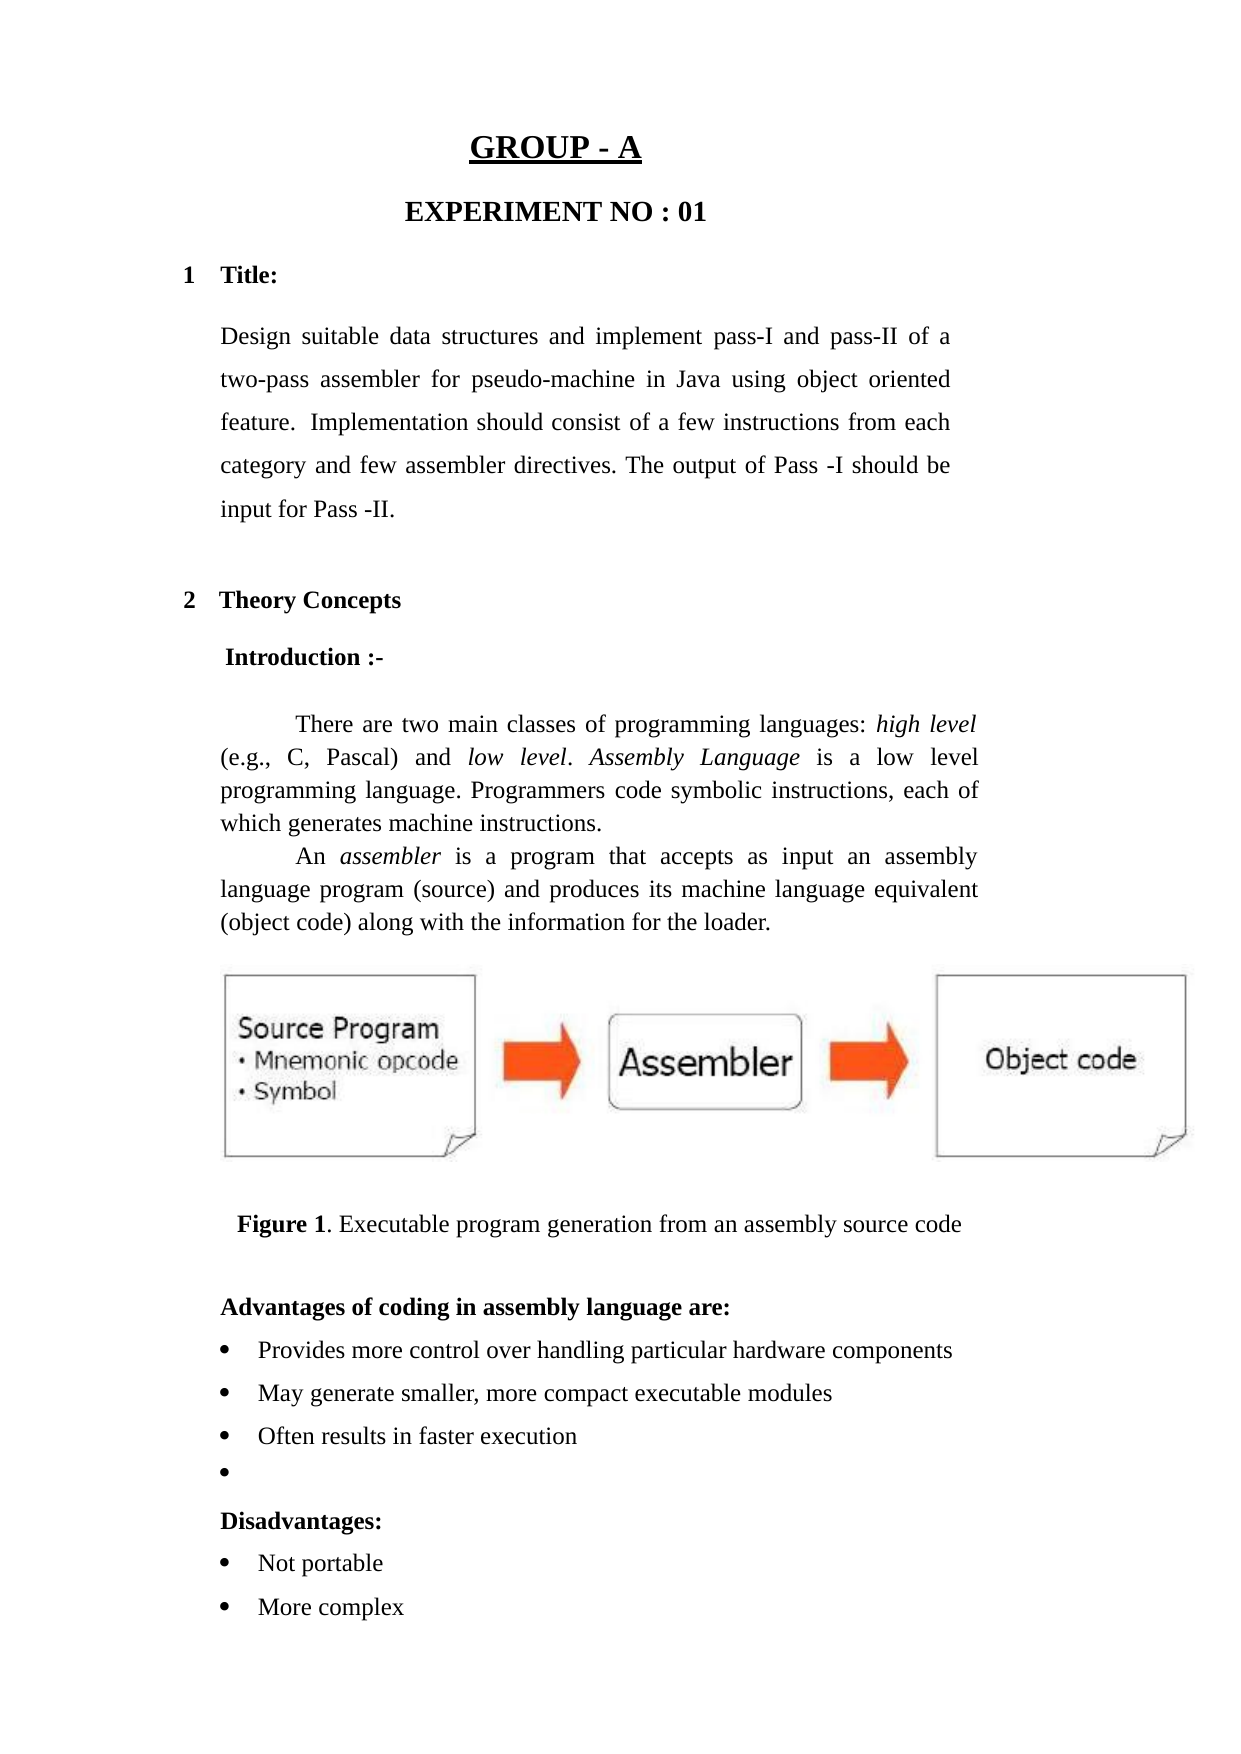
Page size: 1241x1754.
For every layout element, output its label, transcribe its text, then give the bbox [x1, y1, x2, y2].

text  [220, 1464, 1122, 1487]
list More complex [220, 1592, 1122, 1620]
text There are two main classes of programming languages: high level (e.g., C, Pascal) and low level. Assembly Language is a low level programming language. Programmers code symbolic instructions, each of which generates machine instructions. [220, 709, 979, 837]
text Design suitable data structures and implement pass-I and pass-II of a two-pass assembler for pseudo-machine in Java using object oriented feature. Implementation should consist of a few instructions from each category and few assembler directives. The output of Pass -I should be input for Pass -II. [220, 321, 951, 522]
list May generate smaller, more compact executable modules [220, 1378, 1122, 1407]
picture [220, 964, 1196, 1162]
subtitle Title: [183, 260, 1122, 288]
subtitle Advantages of coding in assembly language are: [220, 1292, 1122, 1321]
list Not portable [220, 1548, 1122, 1577]
subtitle Theory Concepts [183, 585, 998, 614]
text An assembler is a program that accepts as input an assembly language program (source) and produces its machine language equivalent (object code) along with the information for the loader. [220, 841, 978, 936]
subtitle EXPERIMENT NO : 01 [118, 194, 993, 228]
list Often results in faster execution [220, 1421, 1122, 1450]
subtitle GROUP - A [118, 127, 993, 165]
subtitle Introduction :- [183, 642, 998, 671]
text Figure 1. Executable program generation from an assembly source code [118, 1209, 1080, 1238]
list Provides more control over handling particular hardware components [220, 1335, 1122, 1364]
subtitle Disadvantages: [220, 1506, 1122, 1535]
